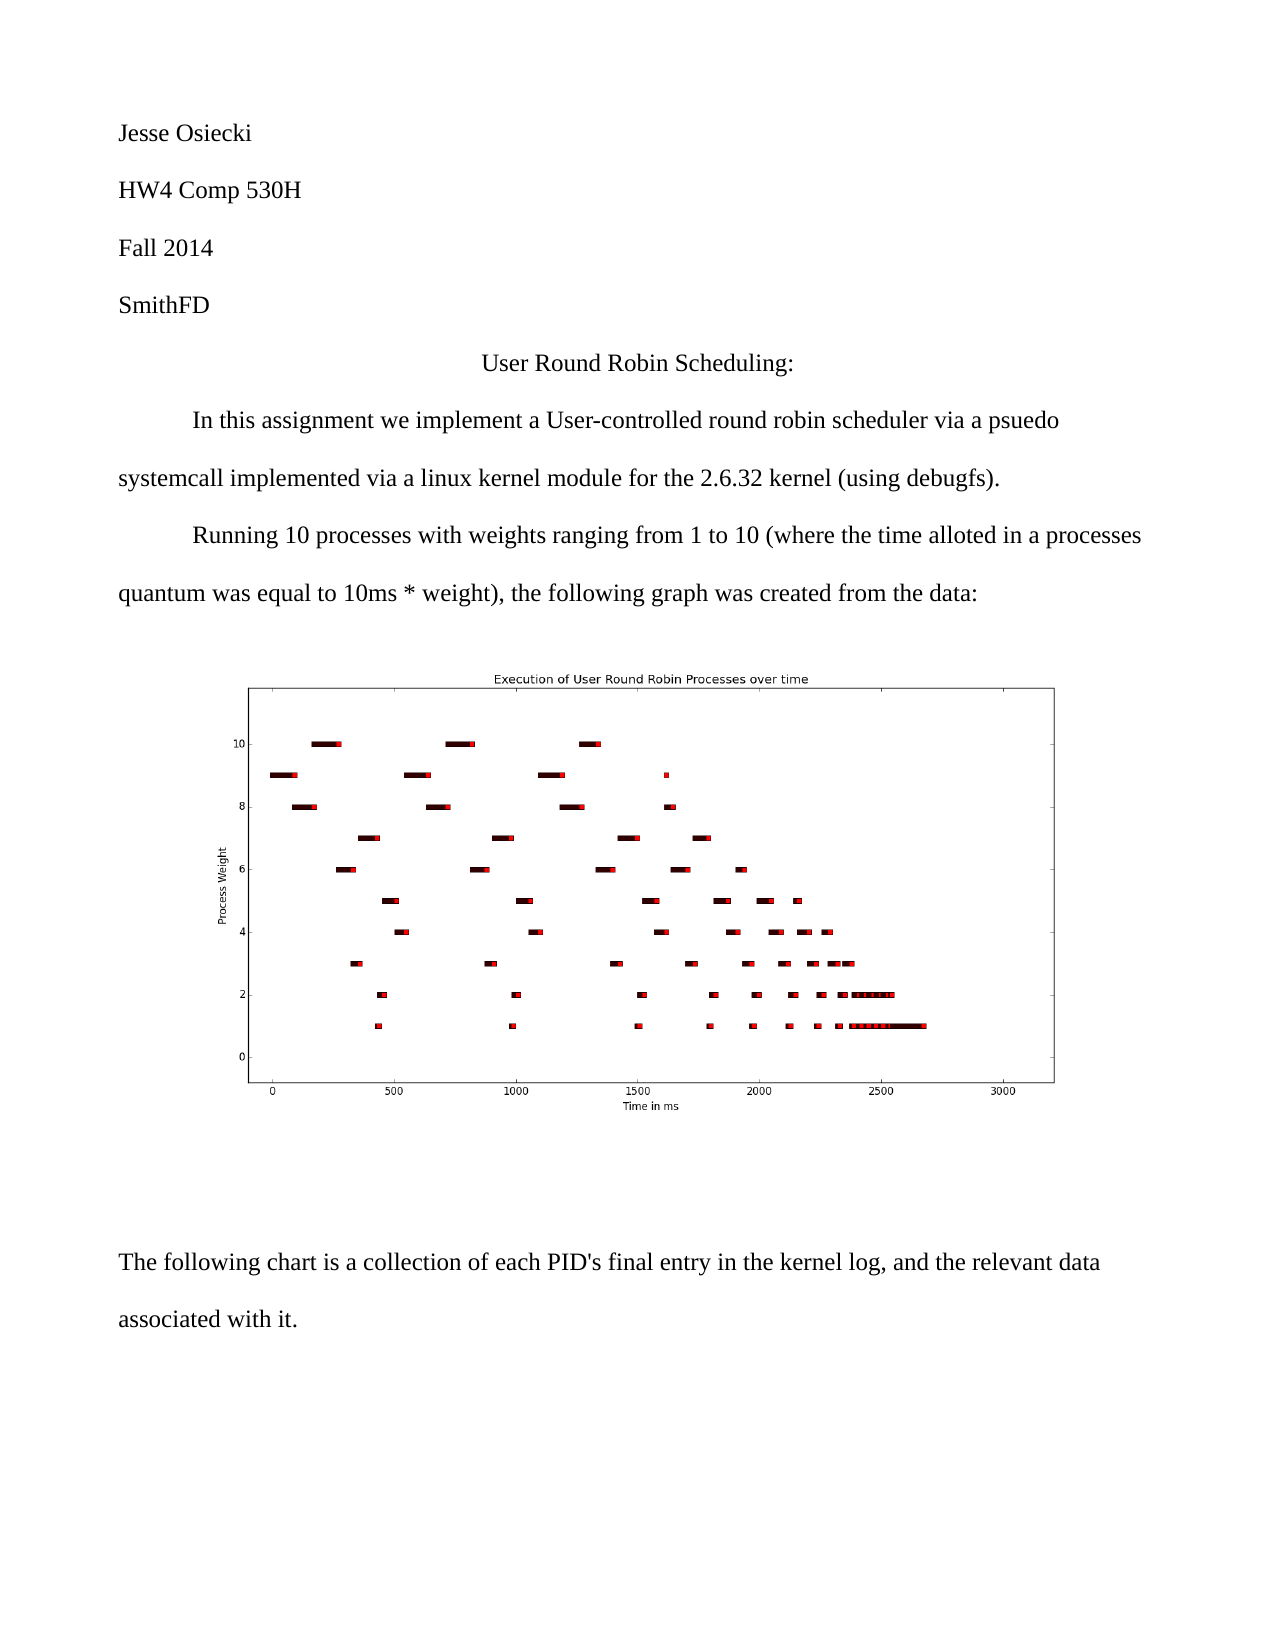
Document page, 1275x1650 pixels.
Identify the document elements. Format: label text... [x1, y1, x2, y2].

text User Round Robin Scheduling: [118, 348, 1157, 377]
text Jesse Osiecki [118, 118, 1157, 147]
text The following chart is a collection of each PID's final entry in the kernel log, and the relevant data associated with it. [118, 1247, 1157, 1333]
text Running 10 processes with weights ranging from 1 to 10 (where the time alloted in a processes quantum was equal to 10ms * weight), the following graph was created from the data: [118, 521, 1157, 607]
text SmithFD [118, 291, 1157, 319]
text In this assignment we implement a User-controlled round robin scheduler via a psuedo systemcall implemented via a linux kernel module for the 2.6.32 kernel (using debugfs). [118, 406, 1157, 492]
text HW4 Comp 530H [118, 176, 1157, 204]
text Fall 2014 [118, 233, 1157, 262]
picture [118, 635, 1157, 1161]
